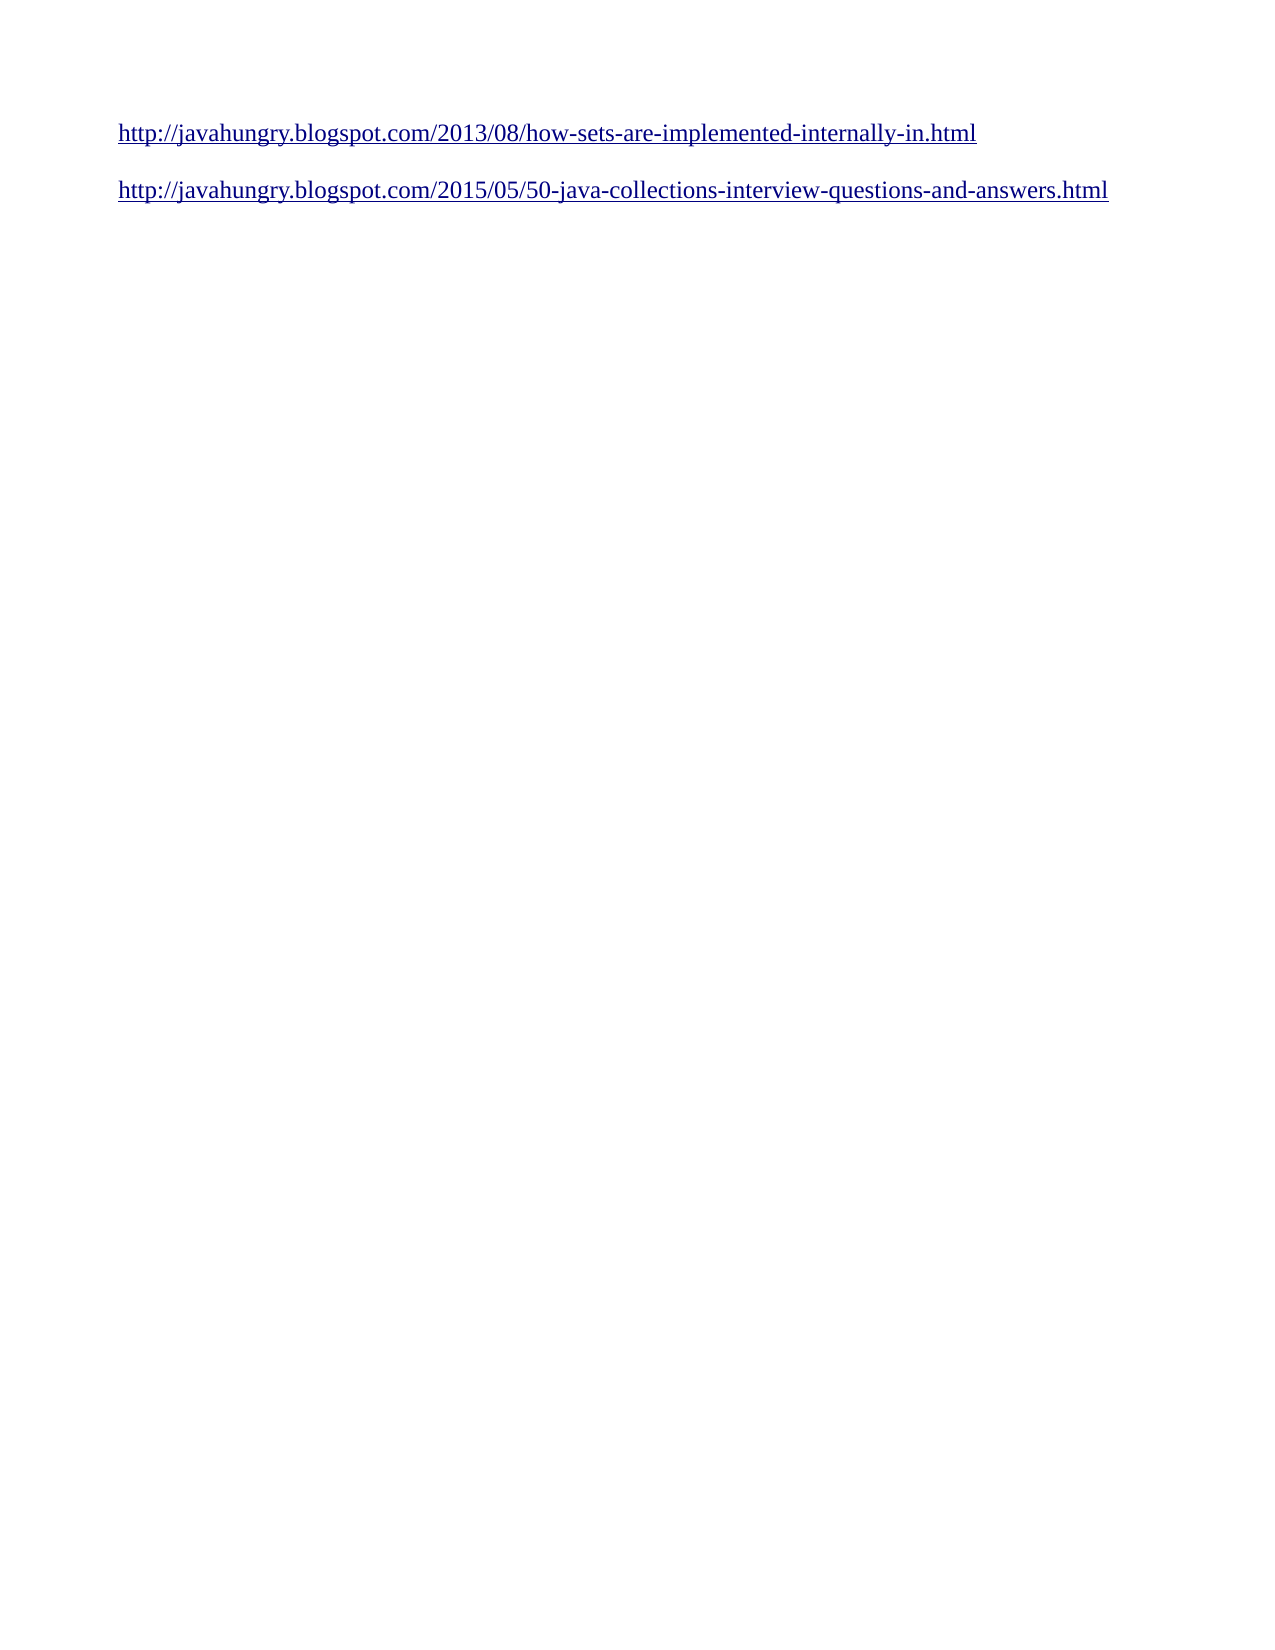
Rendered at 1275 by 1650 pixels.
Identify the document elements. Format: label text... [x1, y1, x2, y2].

text http://javahungry.blogspot.com/2013/08/how-sets-are-implemented-internally-in.html [118, 118, 1157, 147]
text http://javahungry.blogspot.com/2015/05/50-java-collections-interview-questions-and-answers.html [118, 176, 1157, 204]
